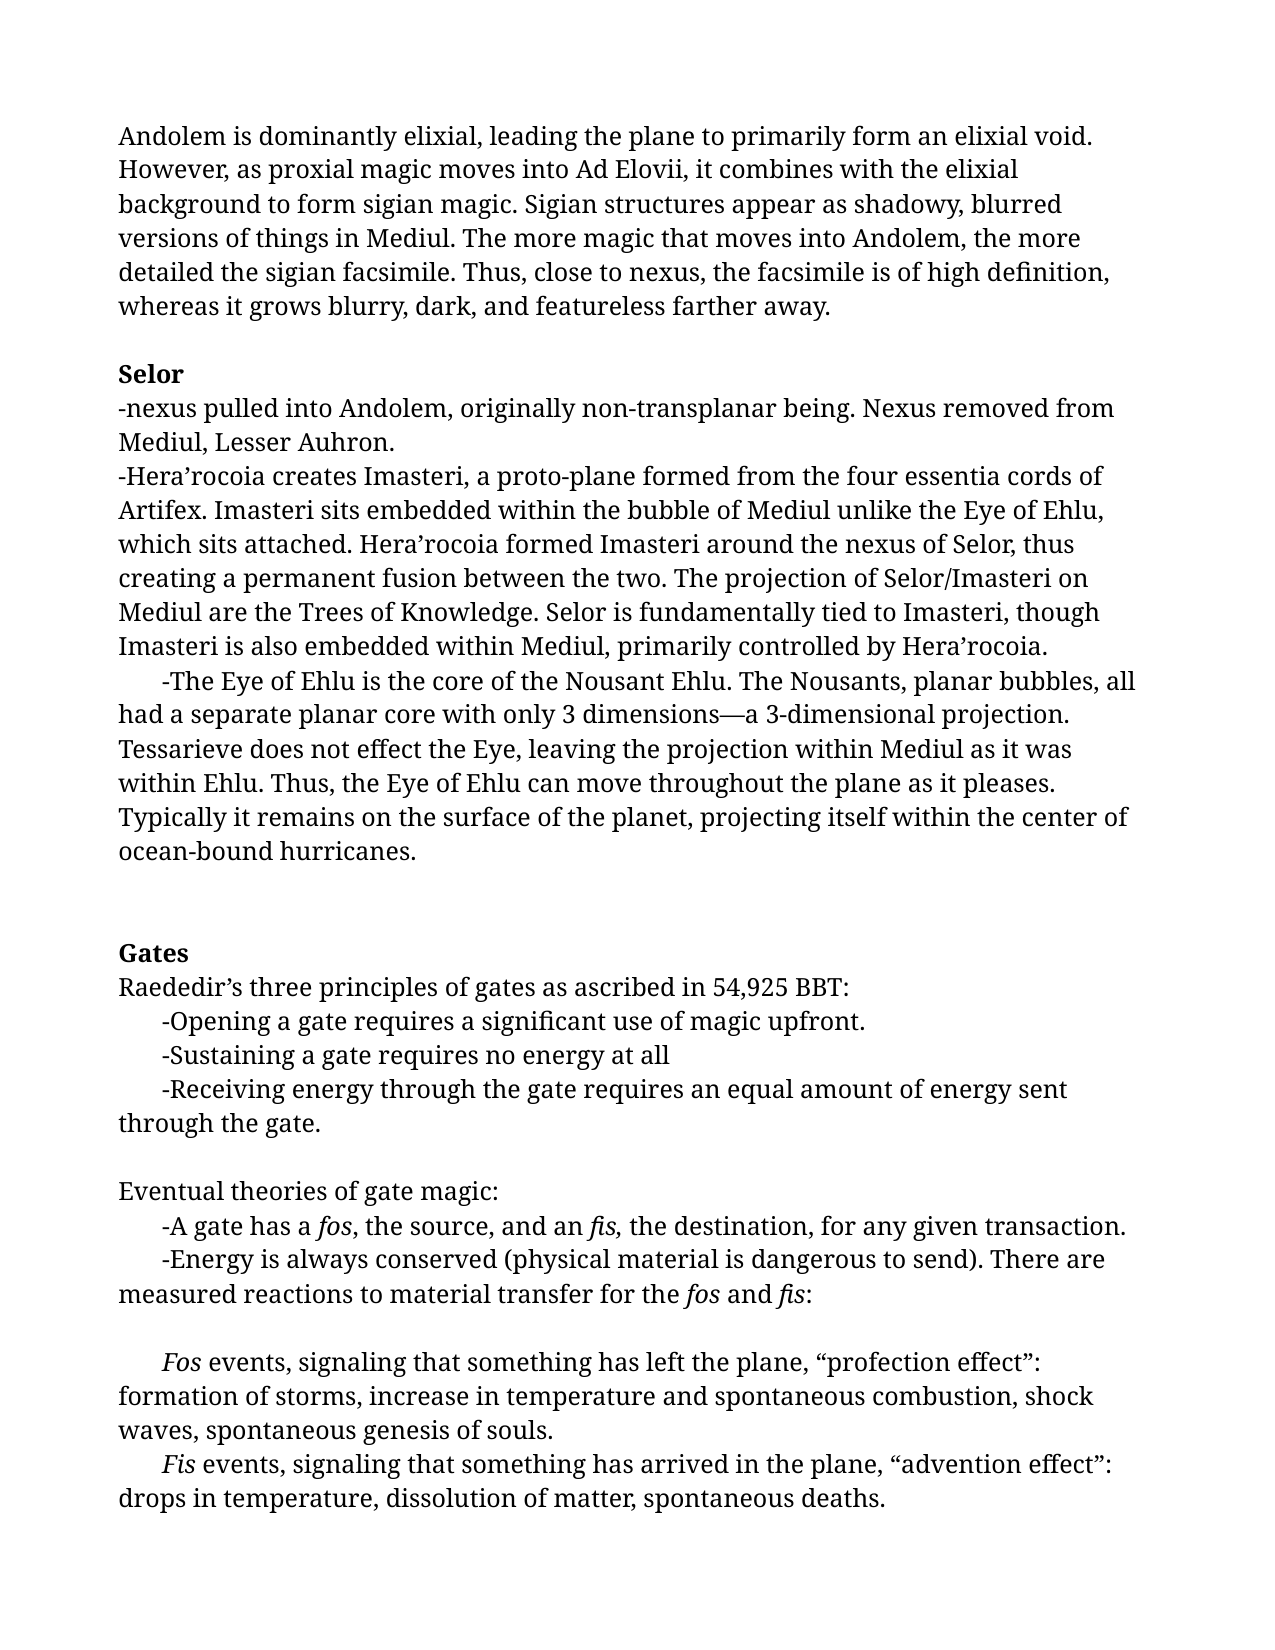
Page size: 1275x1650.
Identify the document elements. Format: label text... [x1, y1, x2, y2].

text Fis events, signaling that something has arrived in the plane, “advention effect”: drops in temperature, dissolution of matter, spontaneous deaths. [118, 1447, 1157, 1515]
text -nexus pulled into Andolem, originally non-transplanar being. Nexus removed from Mediul, Lesser Auhron. [118, 391, 1157, 459]
text -Sustaining a gate requires no energy at all [118, 1038, 1157, 1072]
text -Opening a gate requires a significant use of magic upfront. [118, 1004, 1157, 1038]
text Raededir’s three principles of gates as ascribed in 54,925 BBT: [118, 970, 1157, 1004]
text -The Eye of Ehlu is the core of the Nousant Ehlu. The Nousants, planar bubbles, all had a separate planar core with only 3 dimensions—a 3-dimensional projection. Tessarieve does not effect the Eye, leaving the projection within Mediul as it was within Ehlu. Thus, the Eye of Ehlu can move throughout the plane as it pleases. Typically it remains on the surface of the planet, projecting itself within the center of ocean-bound hurricanes. [118, 663, 1157, 867]
text -Energy is always conserved (physical material is dangerous to send). There are measured reactions to material transfer for the fos and fis: [118, 1242, 1157, 1310]
text Eventual theories of gate magic: [118, 1174, 1157, 1208]
text Gates [118, 936, 1157, 970]
text Selor [118, 357, 1157, 391]
text -A gate has a fos, the source, and an fis, the destination, for any given transaction. [118, 1208, 1157, 1242]
text -Hera’rocoia creates Imasteri, a proto-plane formed from the four essentia cords of Artifex. Imasteri sits embedded within the bubble of Mediul unlike the Eye of Ehlu, which sits attached. Hera’rocoia formed Imasteri around the nexus of Selor, thus creating a permanent fusion between the two. The projection of Selor/Imasteri on Mediul are the Trees of Knowledge. Selor is fundamentally tied to Imasteri, though Imasteri is also embedded within Mediul, primarily controlled by Hera’rocoia. [118, 459, 1157, 663]
text -Receiving energy through the gate requires an equal amount of energy sent through the gate. [118, 1072, 1157, 1140]
text Fos events, signaling that something has left the plane, “profection effect”: formation of storms, increase in temperature and spontaneous combustion, shock waves, spontaneous genesis of souls. [118, 1344, 1157, 1447]
text Andolem is dominantly elixial, leading the plane to primarily form an elixial void. However, as proxial magic moves into Ad Elovii, it combines with the elixial background to form sigian magic. Sigian structures appear as shadowy, blurred versions of things in Mediul. The more magic that moves into Andolem, the more detailed the sigian facsimile. Thus, close to nexus, the facsimile is of high definition, whereas it grows blurry, dark, and featureless farther away. [118, 118, 1157, 322]
